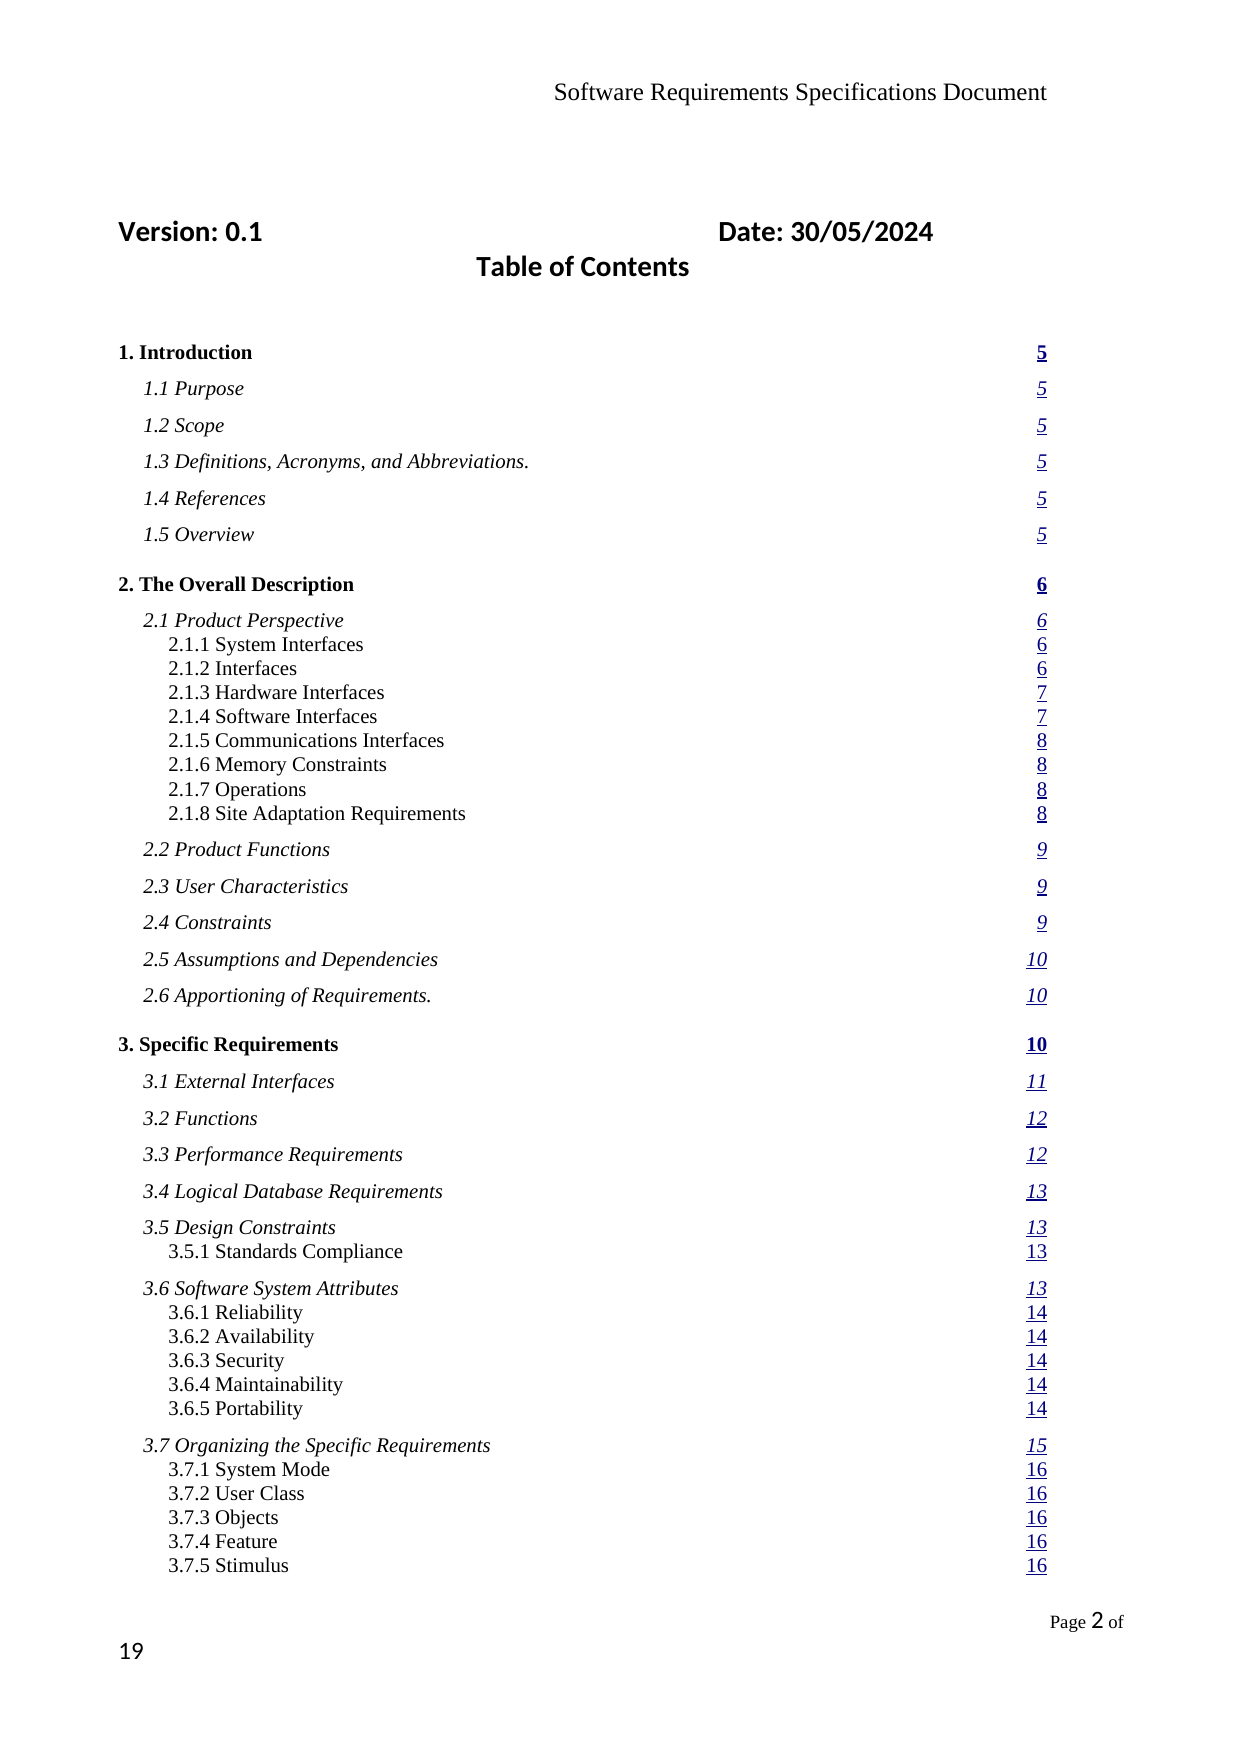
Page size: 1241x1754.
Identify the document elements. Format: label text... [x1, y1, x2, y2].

text 3.5.1 Standards Compliance 13 [168, 1239, 1047, 1263]
text 3. Specific Requirements 10 [118, 1032, 1047, 1056]
text Table of Contents [118, 248, 1047, 284]
text 1.2 Scope 5 [143, 413, 1047, 437]
text 3.7.1 System Mode 16 [168, 1457, 1047, 1481]
text 3.7.2 User Class 16 [168, 1481, 1047, 1505]
text 2.1 Product Perspective 6 [143, 608, 1047, 632]
text 2.1.8 Site Adaptation Requirements 8 [168, 801, 1047, 824]
text 2.1.5 Communications Interfaces 8 [168, 728, 1047, 752]
text 3.3 Performance Requirements 12 [143, 1142, 1047, 1166]
text 3.6 Software System Attributes 13 [143, 1276, 1047, 1300]
text 1.1 Purpose 5 [143, 376, 1047, 400]
text 2.1.7 Operations 8 [168, 776, 1047, 801]
text 2.2 Product Functions 9 [143, 837, 1047, 861]
text 3.4 Logical Database Requirements 13 [143, 1179, 1047, 1203]
text 1.4 References 5 [143, 486, 1047, 510]
text 3.7 Organizing the Specific Requirements 15 [143, 1433, 1047, 1457]
text 2.1.4 Software Interfaces 7 [168, 704, 1047, 728]
text 3.7.5 Stimulus 16 [168, 1553, 1047, 1577]
text 3.6.2 Availability 14 [168, 1324, 1047, 1348]
text 3.6.1 Reliability 14 [168, 1300, 1047, 1324]
text 2.6 Apportioning of Requirements. 10 [143, 983, 1047, 1007]
text 3.5 Design Constraints 13 [143, 1215, 1047, 1239]
text 2.3 User Characteristics 9 [143, 874, 1047, 898]
text 2.1.3 Hardware Interfaces 7 [168, 680, 1047, 704]
text 1.5 Overview 5 [143, 522, 1047, 546]
text 2.5 Assumptions and Dependencies 10 [143, 947, 1047, 971]
text 2.1.6 Memory Constraints 8 [168, 752, 1047, 776]
text 3.6.3 Security 14 [168, 1348, 1047, 1372]
text 3.7.4 Feature 16 [168, 1529, 1047, 1553]
text 3.6.4 Maintainability 14 [168, 1372, 1047, 1396]
text 2.1.2 Interfaces 6 [168, 656, 1047, 680]
text 2.4 Constraints 9 [143, 910, 1047, 934]
text 3.1 External Interfaces 11 [143, 1069, 1047, 1093]
text 3.7.3 Objects 16 [168, 1505, 1047, 1529]
text Version: 0.1 Date: 30/05/2024 [118, 213, 1047, 248]
text 1. Introduction 5 [118, 339, 1047, 364]
text 3.2 Functions 12 [143, 1106, 1047, 1129]
text 3.6.5 Portability 14 [168, 1396, 1047, 1420]
text 1.3 Definitions, Acronyms, and Abbreviations. 5 [143, 449, 1047, 473]
text 2.1.1 System Interfaces 6 [168, 632, 1047, 656]
text 2. The Overall Description 6 [118, 571, 1047, 596]
